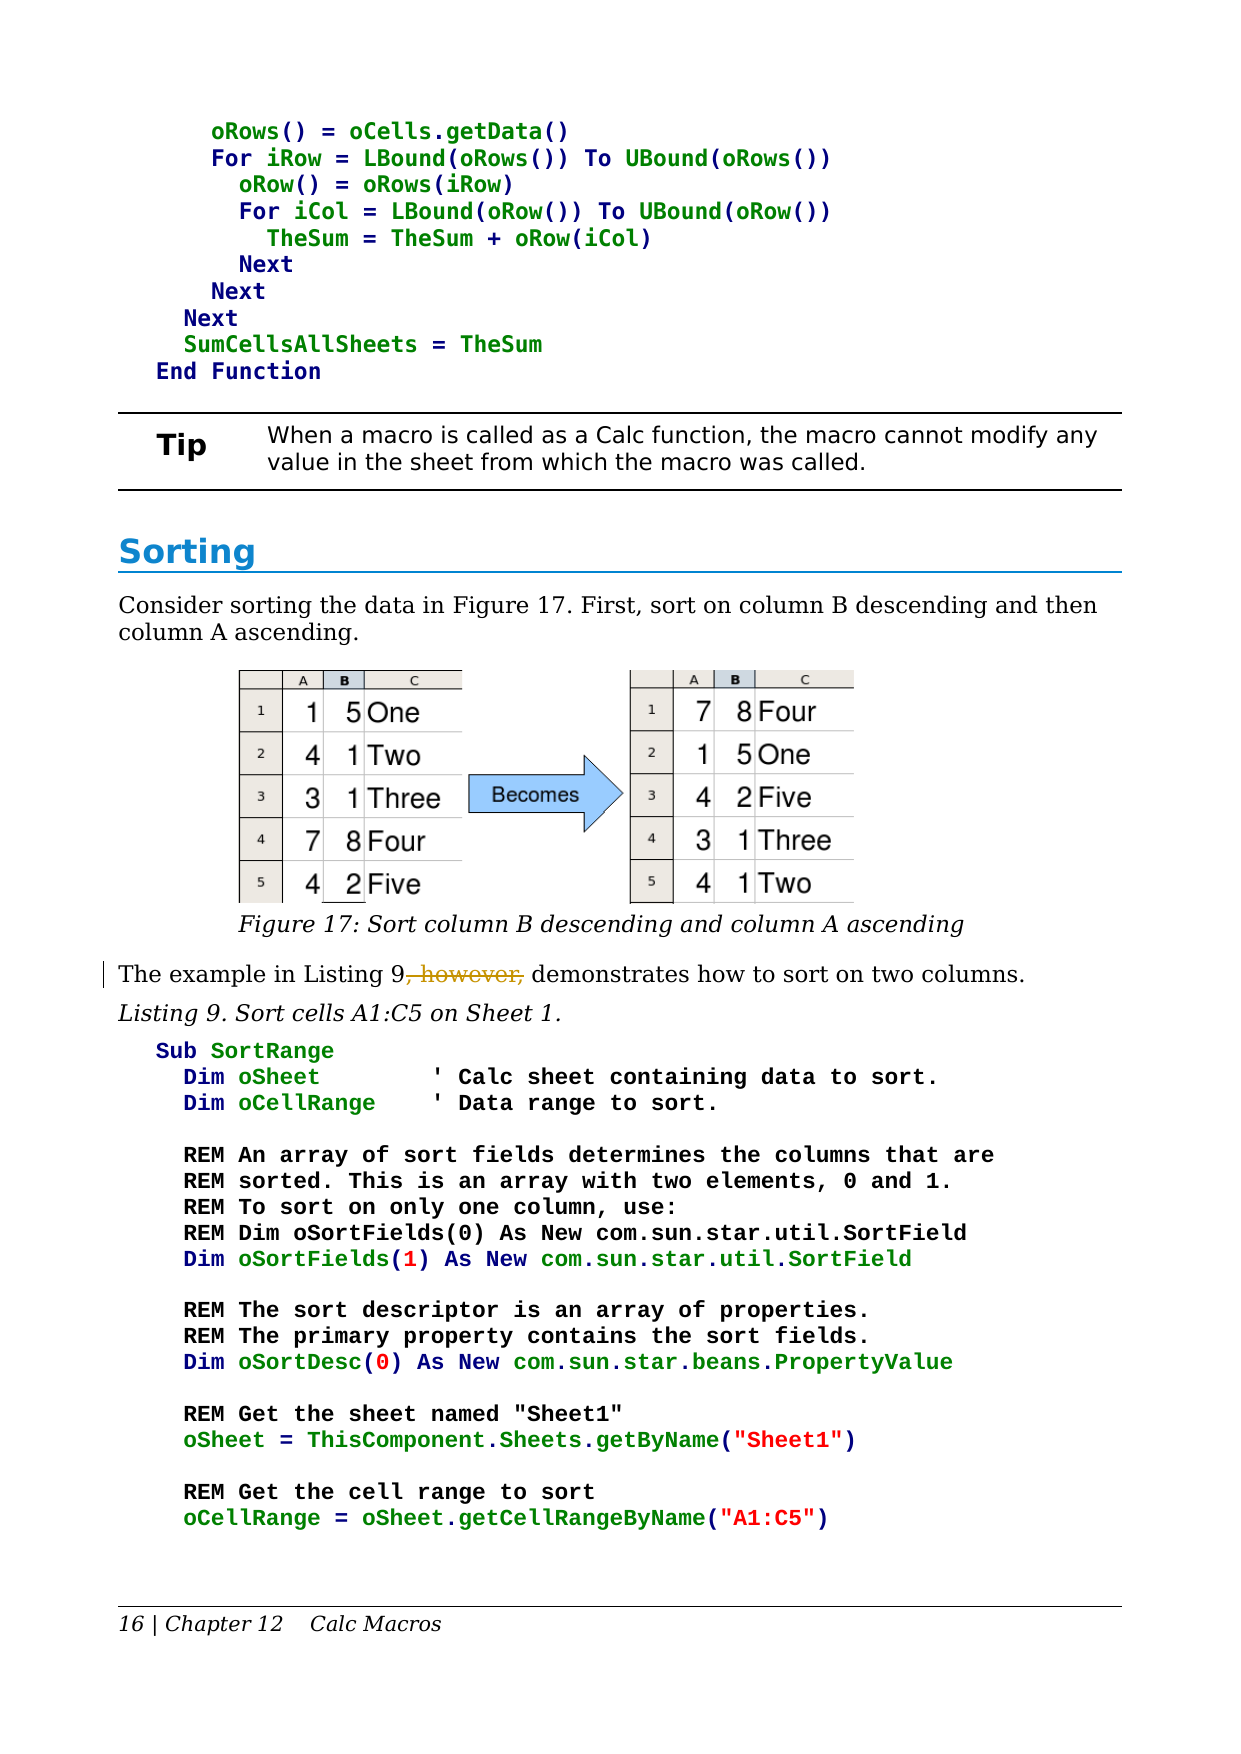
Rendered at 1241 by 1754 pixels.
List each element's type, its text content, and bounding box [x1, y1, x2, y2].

text Consider sorting the data in Figure 17. First, sort on column B descending and then column A ascending. [118, 592, 1122, 645]
picture [238, 670, 855, 905]
text REM The primary property contains the sort fields. [156, 1325, 1092, 1351]
text Sub SortRange [156, 1039, 1092, 1065]
text Dim oCellRange ' Data range to sort. [156, 1091, 1092, 1117]
text Dim oSortDesc(0) As New com.sun.star.beans.PropertyValue [156, 1351, 1092, 1377]
text For iRow = LBound(oRows()) To UBound(oRows()) [156, 145, 1092, 171]
text Dim oSortFields(1) As New com.sun.star.util.SortField [156, 1247, 1092, 1273]
text oSheet = ThisComponent.Sheets.getByName("Sheet1") [156, 1428, 1092, 1454]
text oCellRange = oSheet.getCellRangeByName("A1:C5") [156, 1506, 1092, 1532]
text The example in Listing 9 demonstrates how to sort on two columns. [118, 961, 1122, 988]
text REM Get the sheet named "Sheet1" [156, 1403, 1092, 1428]
table_header When a macro is called as a Calc function, the macro cannot modify any value in the sheet from which the macro was called. [246, 414, 1122, 489]
list Listing 9. Sort cells A1:C5 on Sheet 1. [118, 1000, 1122, 1027]
text TheSum = TheSum + oRow(iCol) [156, 225, 1092, 251]
text REM sorted. This is an array with two elements, 0 and 1. [156, 1169, 1092, 1195]
text oRow() = oRows(iRow) [156, 171, 1092, 198]
subtitle Sorting [118, 532, 1122, 571]
text REM An array of sort fields determines the columns that are [156, 1143, 1092, 1169]
text REM Get the cell range to sort [156, 1480, 1092, 1506]
text REM The sort descriptor is an array of properties. [156, 1299, 1092, 1325]
text Next [156, 251, 1092, 278]
text Figure 17: Sort column B descending and column A ascending [238, 911, 1002, 938]
text Dim oSheet ' Calc sheet containing data to sort. [156, 1065, 1092, 1091]
text SumCellsAllSheets = TheSum [156, 331, 1092, 358]
text End Function [156, 358, 1092, 385]
table_header Tip [118, 414, 246, 489]
text oRows() = oCells.getData() [156, 118, 1092, 145]
text Next [156, 305, 1092, 331]
text REM Dim oSortFields(0) As New com.sun.star.util.SortField [156, 1221, 1092, 1247]
text Next [156, 278, 1092, 305]
text REM To sort on only one column, use: [156, 1195, 1092, 1221]
text For iCol = LBound(oRow()) To UBound(oRow()) [156, 198, 1092, 225]
